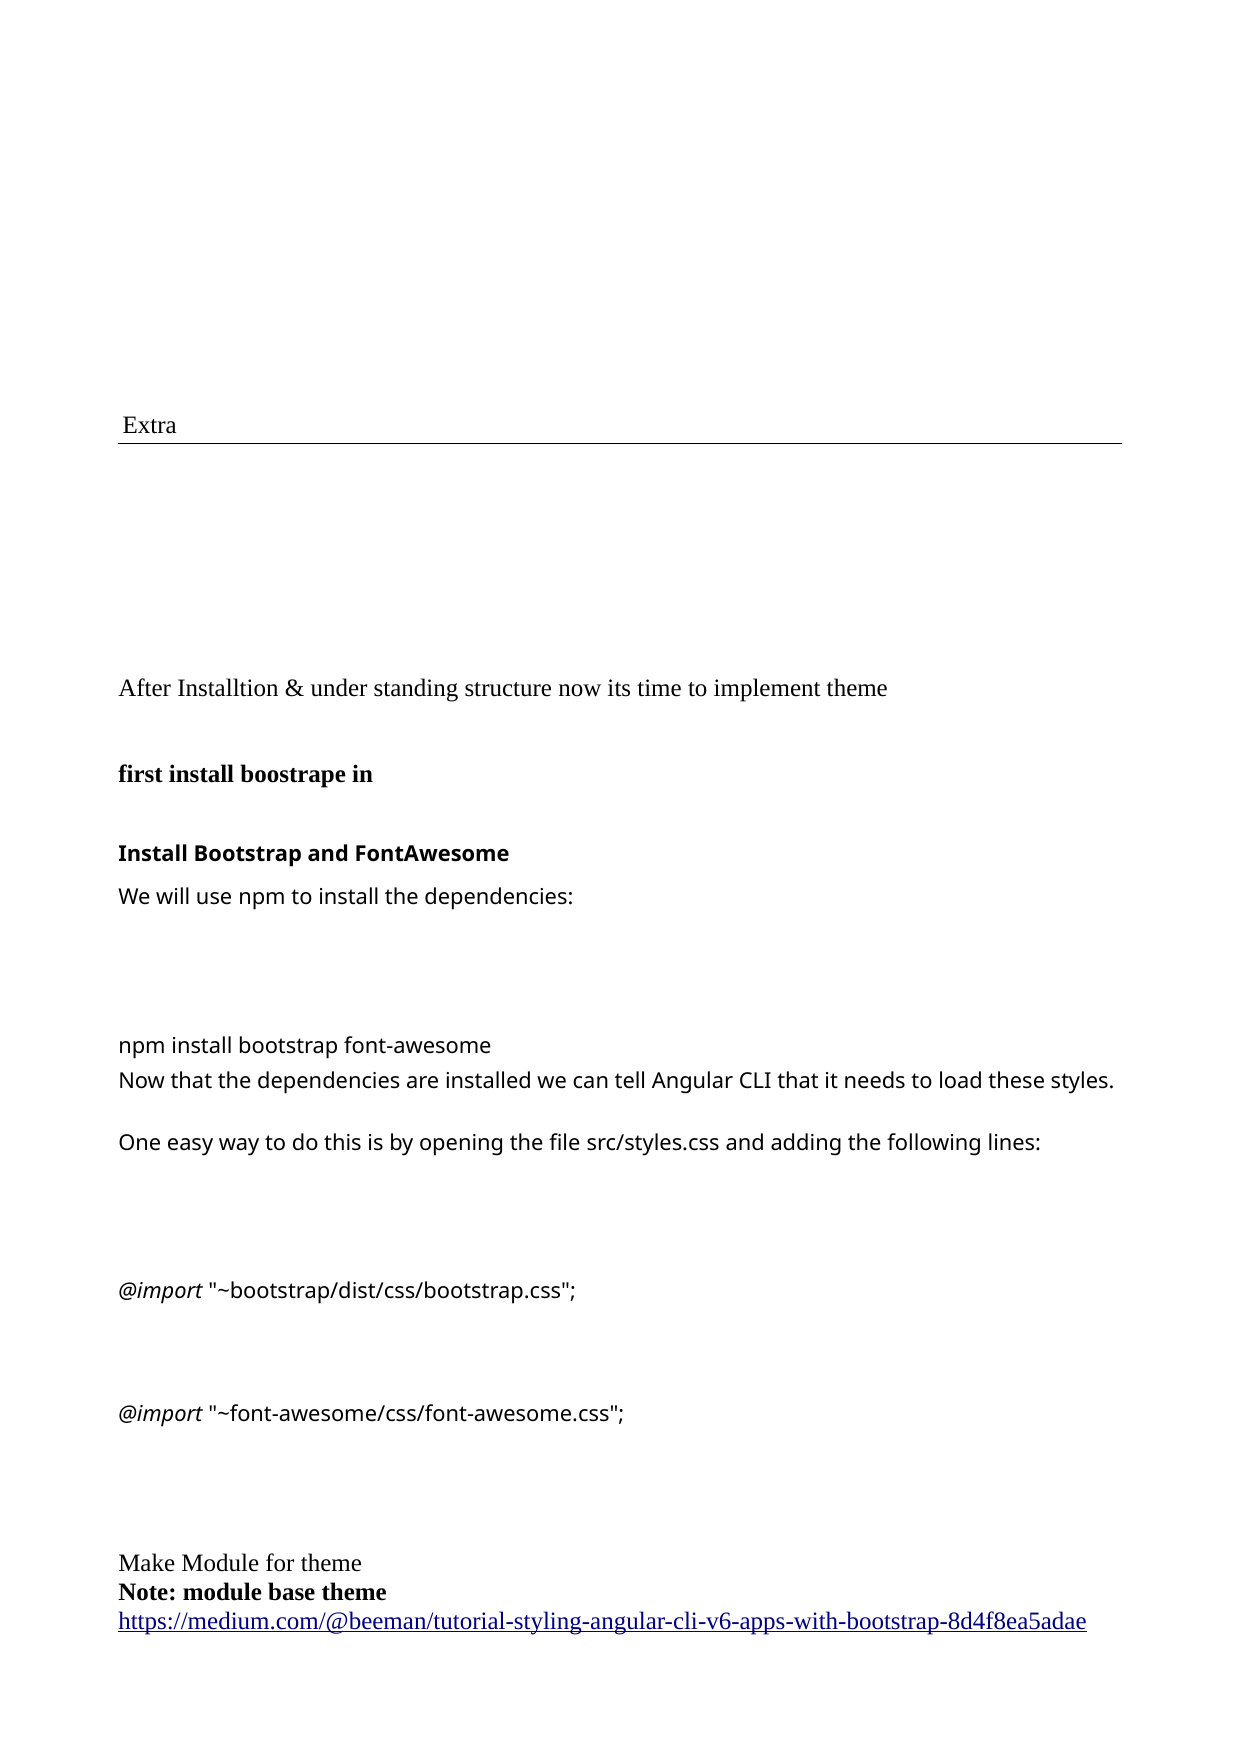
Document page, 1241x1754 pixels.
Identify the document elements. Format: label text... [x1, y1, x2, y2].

text Extra [118, 406, 1122, 443]
text @import "~bootstrap/dist/css/bootstrap.css"; [118, 1276, 1122, 1305]
text https://medium.com/@beeman/tutorial-styling-angular-cli-v6-apps-with-bootstrap-8d4f8ea5adae [118, 1606, 1122, 1634]
text npm install bootstrap font-awesome [118, 1030, 1122, 1059]
text One easy way to do this is by opening the file src/styles.css and adding the following lines: [118, 1126, 1122, 1156]
text @import "~font-awesome/css/font-awesome.css"; [118, 1398, 1122, 1428]
text We will use npm to install the dependencies: [118, 881, 1122, 911]
text Now that the dependencies are installed we can tell Angular CLI that it needs to load these styles. [118, 1065, 1122, 1095]
text Note: module base theme [118, 1577, 1122, 1606]
text After Installtion & under standing structure now its time to implement theme [118, 673, 1122, 702]
subtitle Install Bootstrap and FontAwesome [118, 838, 1122, 868]
text Make Module for theme [118, 1548, 1122, 1577]
text first install boostrape in [118, 759, 1122, 788]
